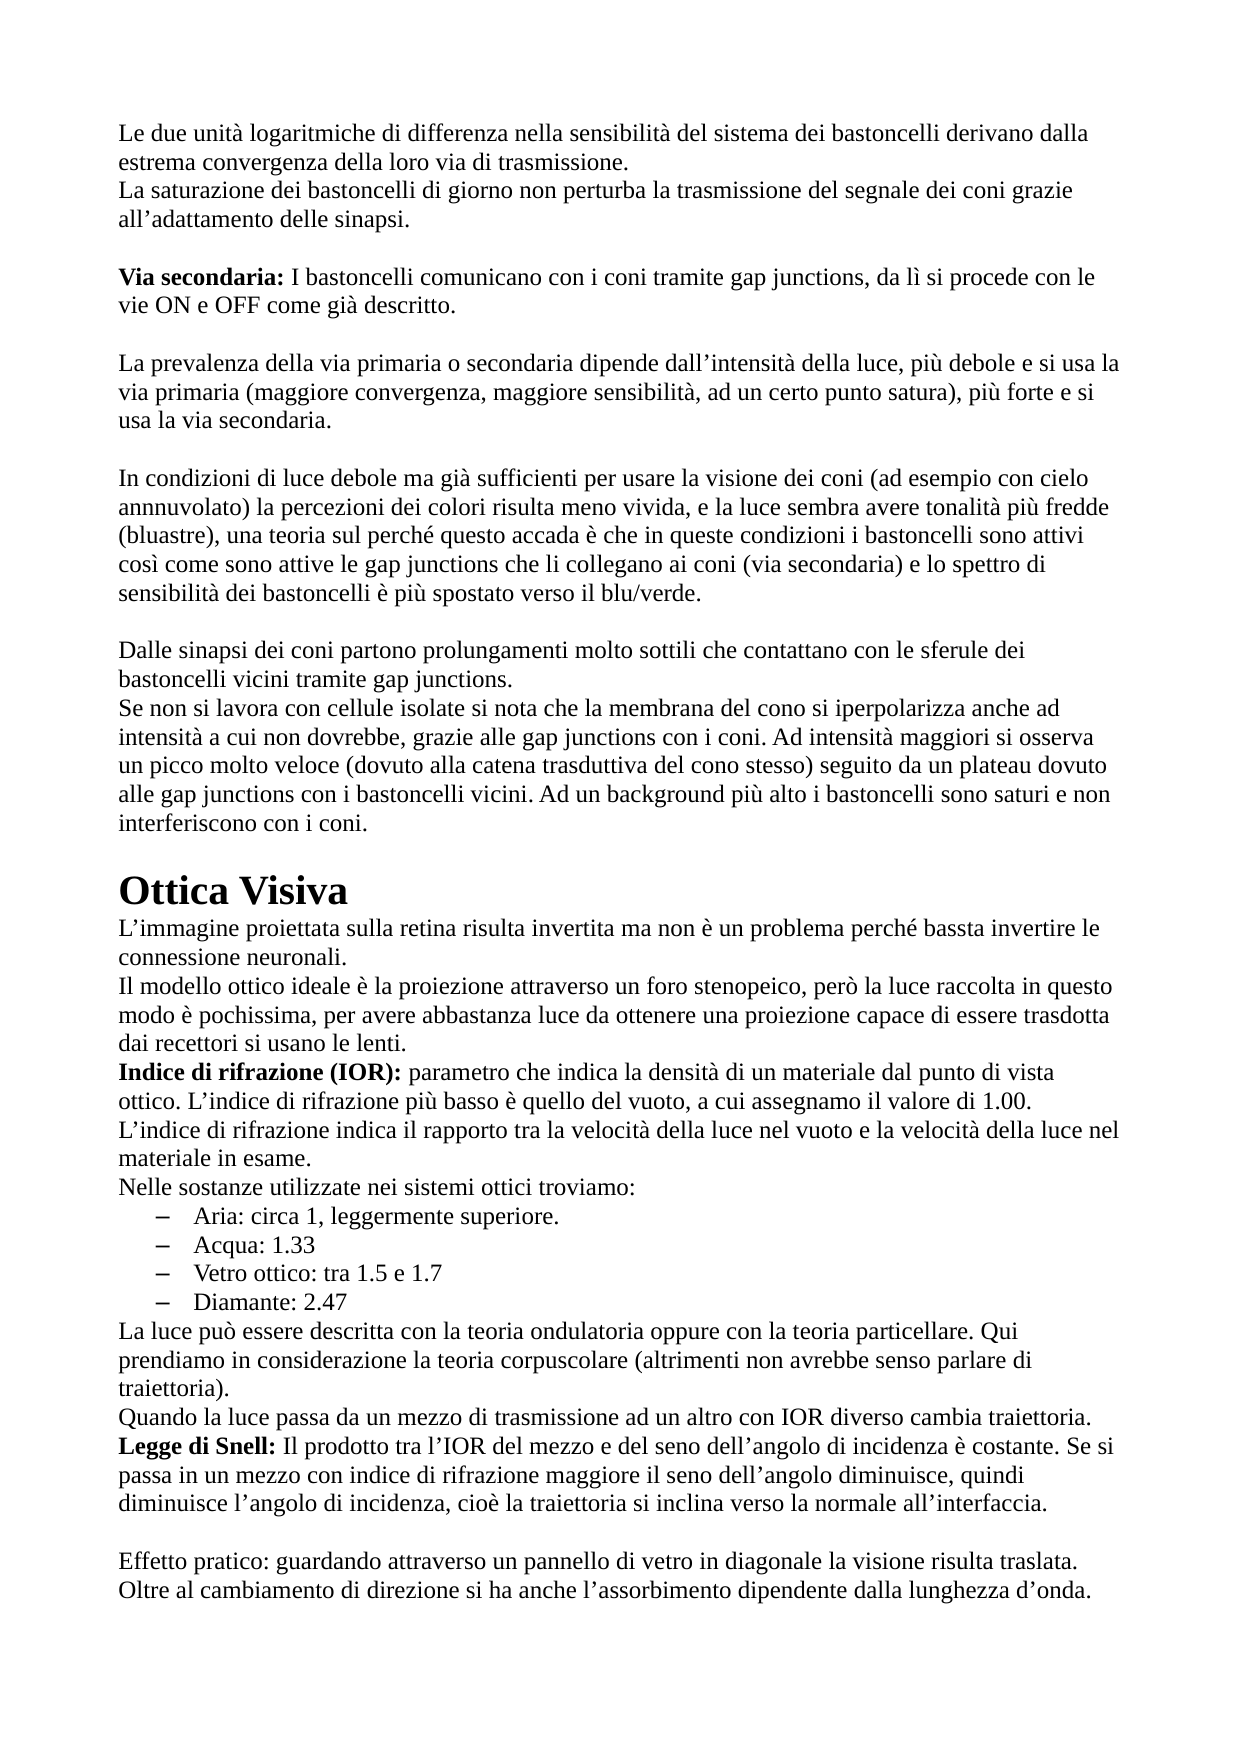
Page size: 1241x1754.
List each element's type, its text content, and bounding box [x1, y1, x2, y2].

list Aria: circa 1, leggermente superiore. [156, 1201, 1122, 1230]
text Via secondaria: I bastoncelli comunicano con i coni tramite gap junctions, da lì si procede con le vie ON e OFF come già descritto. [118, 262, 1122, 319]
text L’indice di rifrazione indica il rapporto tra la velocità della luce nel vuoto e la velocità della luce nel materiale in esame. [118, 1115, 1122, 1172]
text La prevalenza della via primaria o secondaria dipende dall’intensità della luce, più debole e si usa la via primaria (maggiore convergenza, maggiore sensibilità, ad un certo punto satura), più forte e si usa la via secondaria. [118, 348, 1122, 434]
text Il modello ottico ideale è la proiezione attraverso un foro stenopeico, però la luce raccolta in questo modo è pochissima, per avere abbastanza luce da ottenere una proiezione capace di essere trasdotta dai recettori si usano le lenti. [118, 971, 1122, 1057]
text Indice di rifrazione (IOR): parametro che indica la densità di un materiale dal punto di vista ottico. L’indice di rifrazione più basso è quello del vuoto, a cui assegnamo il valore di 1.00. [118, 1057, 1122, 1115]
text La saturazione dei bastoncelli di giorno non perturba la trasmissione del segnale dei coni grazie all’adattamento delle sinapsi. [118, 176, 1122, 233]
text Ottica Visiva [118, 866, 1122, 913]
text Effetto pratico: guardando attraverso un pannello di vetro in diagonale la visione risulta traslata. [118, 1546, 1122, 1575]
list Acqua: 1.33 [156, 1230, 1122, 1258]
text Se non si lavora con cellule isolate si nota che la membrana del cono si iperpolarizza anche ad intensità a cui non dovrebbe, grazie alle gap junctions con i coni. Ad intensità maggiori si osserva un picco molto veloce (dovuto alla catena trasduttiva del cono stesso) seguito da un plateau dovuto alle gap junctions con i bastoncelli vicini. Ad un background più alto i bastoncelli sono saturi e non interferiscono con i coni. [118, 693, 1122, 837]
text La luce può essere descritta con la teoria ondulatoria oppure con la teoria particellare. Qui prendiamo in considerazione la teoria corpuscolare (altrimenti non avrebbe senso parlare di traiettoria). [118, 1316, 1122, 1402]
text Oltre al cambiamento di direzione si ha anche l’assorbimento dipendente dalla lunghezza d’onda. [118, 1575, 1122, 1603]
text L’immagine proiettata sulla retina risulta invertita ma non è un problema perché bassta invertire le connessione neuronali. [118, 913, 1122, 971]
list Diamante: 2.47 [156, 1287, 1122, 1316]
text Quando la luce passa da un mezzo di trasmissione ad un altro con IOR diverso cambia traiettoria. [118, 1402, 1122, 1431]
text Legge di Snell: Il prodotto tra l’IOR del mezzo e del seno dell’angolo di incidenza è costante. Se si passa in un mezzo con indice di rifrazione maggiore il seno dell’angolo diminuisce, quindi diminuisce l’angolo di incidenza, cioè la traiettoria si inclina verso la normale all’interfaccia. [118, 1431, 1122, 1517]
text Le due unità logaritmiche di differenza nella sensibilità del sistema dei bastoncelli derivano dalla estrema convergenza della loro via di trasmissione. [118, 118, 1122, 176]
list Vetro ottico: tra 1.5 e 1.7 [156, 1258, 1122, 1287]
text Dalle sinapsi dei coni partono prolungamenti molto sottili che contattano con le sferule dei bastoncelli vicini tramite gap junctions. [118, 636, 1122, 693]
text In condizioni di luce debole ma già sufficienti per usare la visione dei coni (ad esempio con cielo annnuvolato) la percezioni dei colori risulta meno vivida, e la luce sembra avere tonalità più fredde (bluastre), una teoria sul perché questo accada è che in queste condizioni i bastoncelli sono attivi così come sono attive le gap junctions che li collegano ai coni (via secondaria) e lo spettro di sensibilità dei bastoncelli è più spostato verso il blu/verde. [118, 463, 1122, 607]
text Nelle sostanze utilizzate nei sistemi ottici troviamo: [118, 1172, 1122, 1201]
